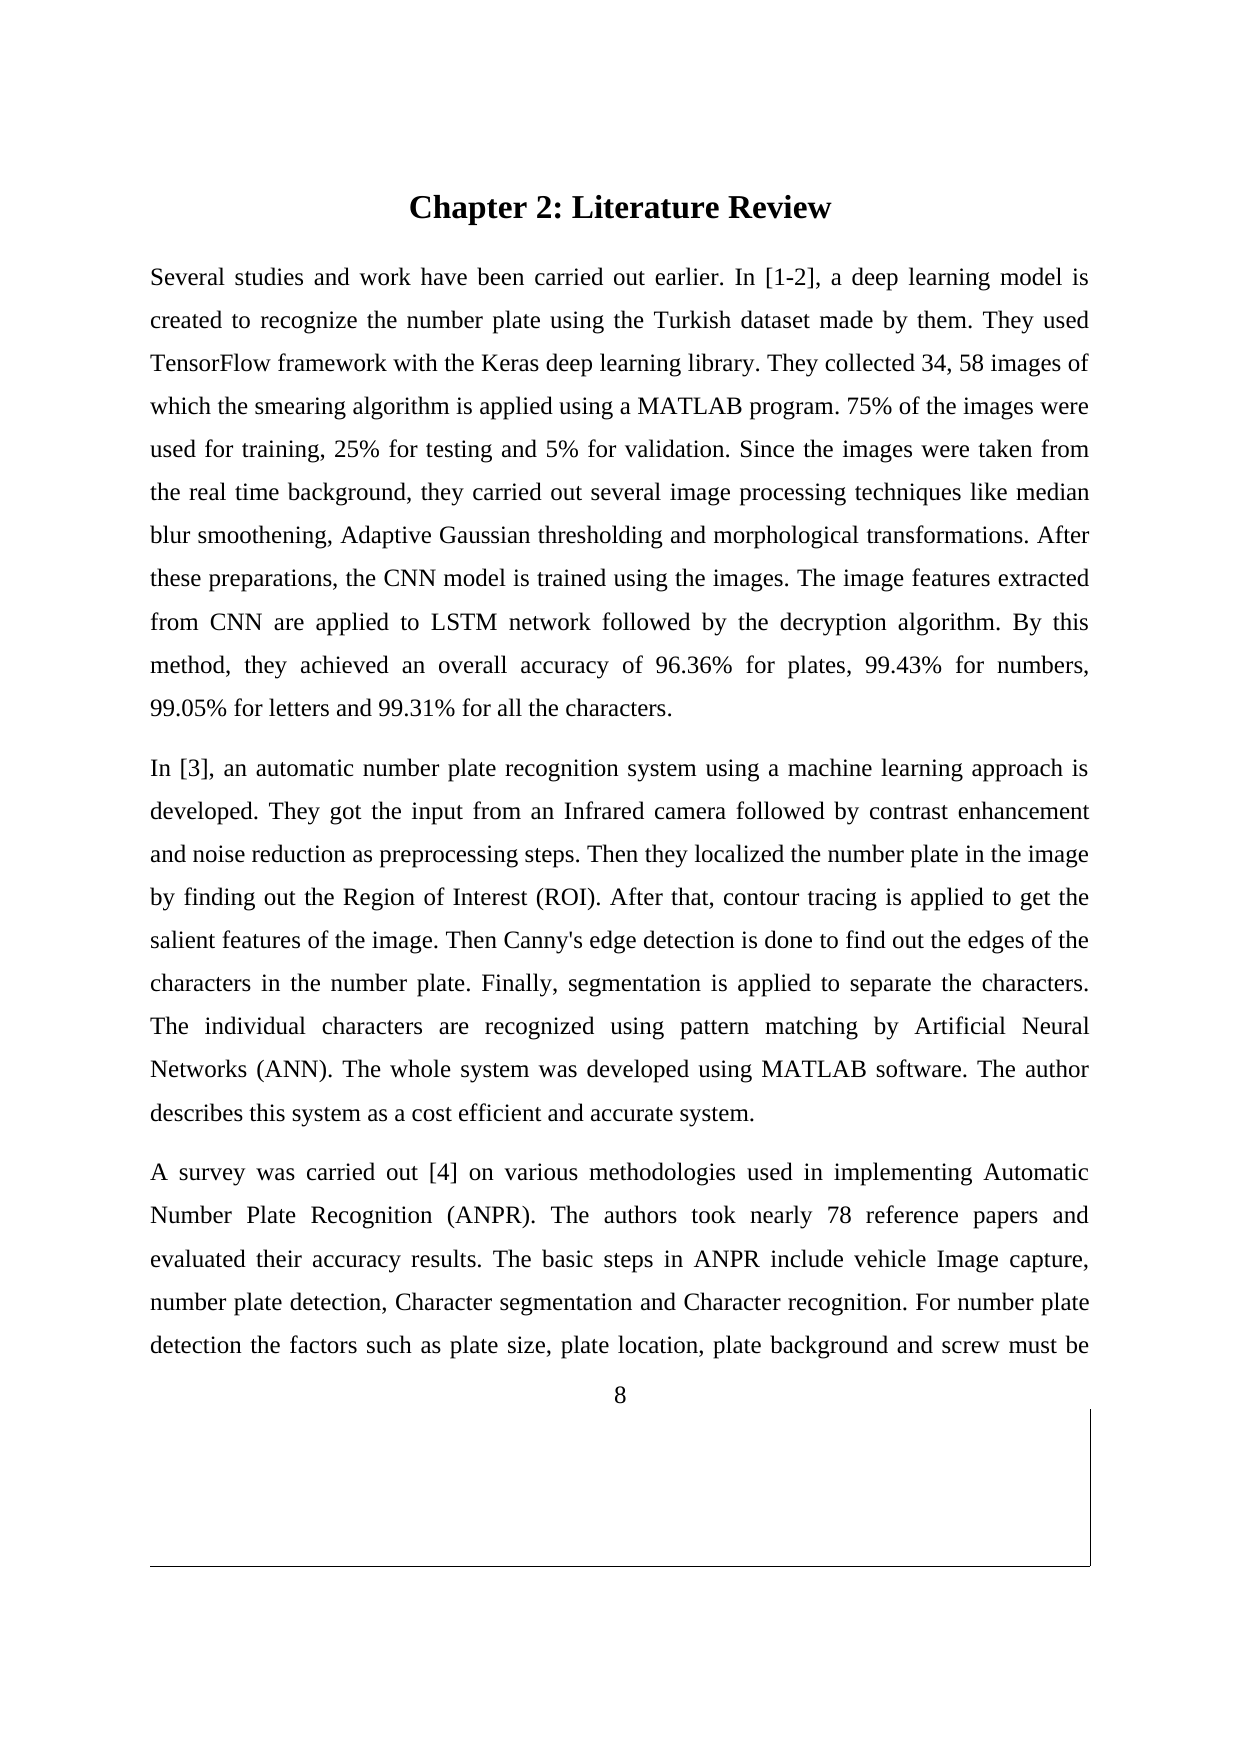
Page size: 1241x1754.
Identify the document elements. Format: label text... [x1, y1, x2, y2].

text Several studies and work have been carried out earlier. In [1-2], a deep learning model is created to recognize the number plate using the Turkish dataset made by them. They used TensorFlow framework with the Keras deep learning library. They collected 34, 58 images of which the smearing algorithm is applied using a MATLAB program. 75% of the images were used for training, 25% for testing and 5% for validation. Since the images were taken from the real time background, they carried out several image processing techniques like median blur smoothening, Adaptive Gaussian thresholding and morphological transformations. After these preparations, the CNN model is trained using the images. The image features extracted from CNN are applied to LSTM network followed by the decryption algorithm. By this method, they achieved an overall accuracy of 96.36% for plates, 99.43% for numbers, 99.05% for letters and 99.31% for all the characters. [150, 262, 1090, 722]
text A survey was carried out [4] on various methodologies used in implementing Automatic Number Plate Recognition (ANPR). The authors took nearly 78 reference papers and evaluated their accuracy results. The basic steps in ANPR include vehicle Image capture, number plate detection, Character segmentation and Character recognition. For number plate detection the factors such as plate size, plate location, plate background and screw must be [150, 1157, 1090, 1359]
subtitle Chapter 2: Literature Review [150, 187, 1090, 226]
text In [3], an automatic number plate recognition system using a machine learning approach is developed. They got the input from an Infrared camera followed by contrast enhancement and noise reduction as preprocessing steps. Then they localized the number plate in the image by finding out the Region of Interest (ROI). After that, contour tracing is applied to get the salient features of the image. Then Canny's edge detection is done to find out the edges of the characters in the number plate. Finally, segmentation is applied to separate the characters. The individual characters are recognized using pattern matching by Artificial Neural Networks (ANN). The whole system was developed using MATLAB software. The author describes this system as a cost efficient and accurate system. [150, 753, 1090, 1126]
